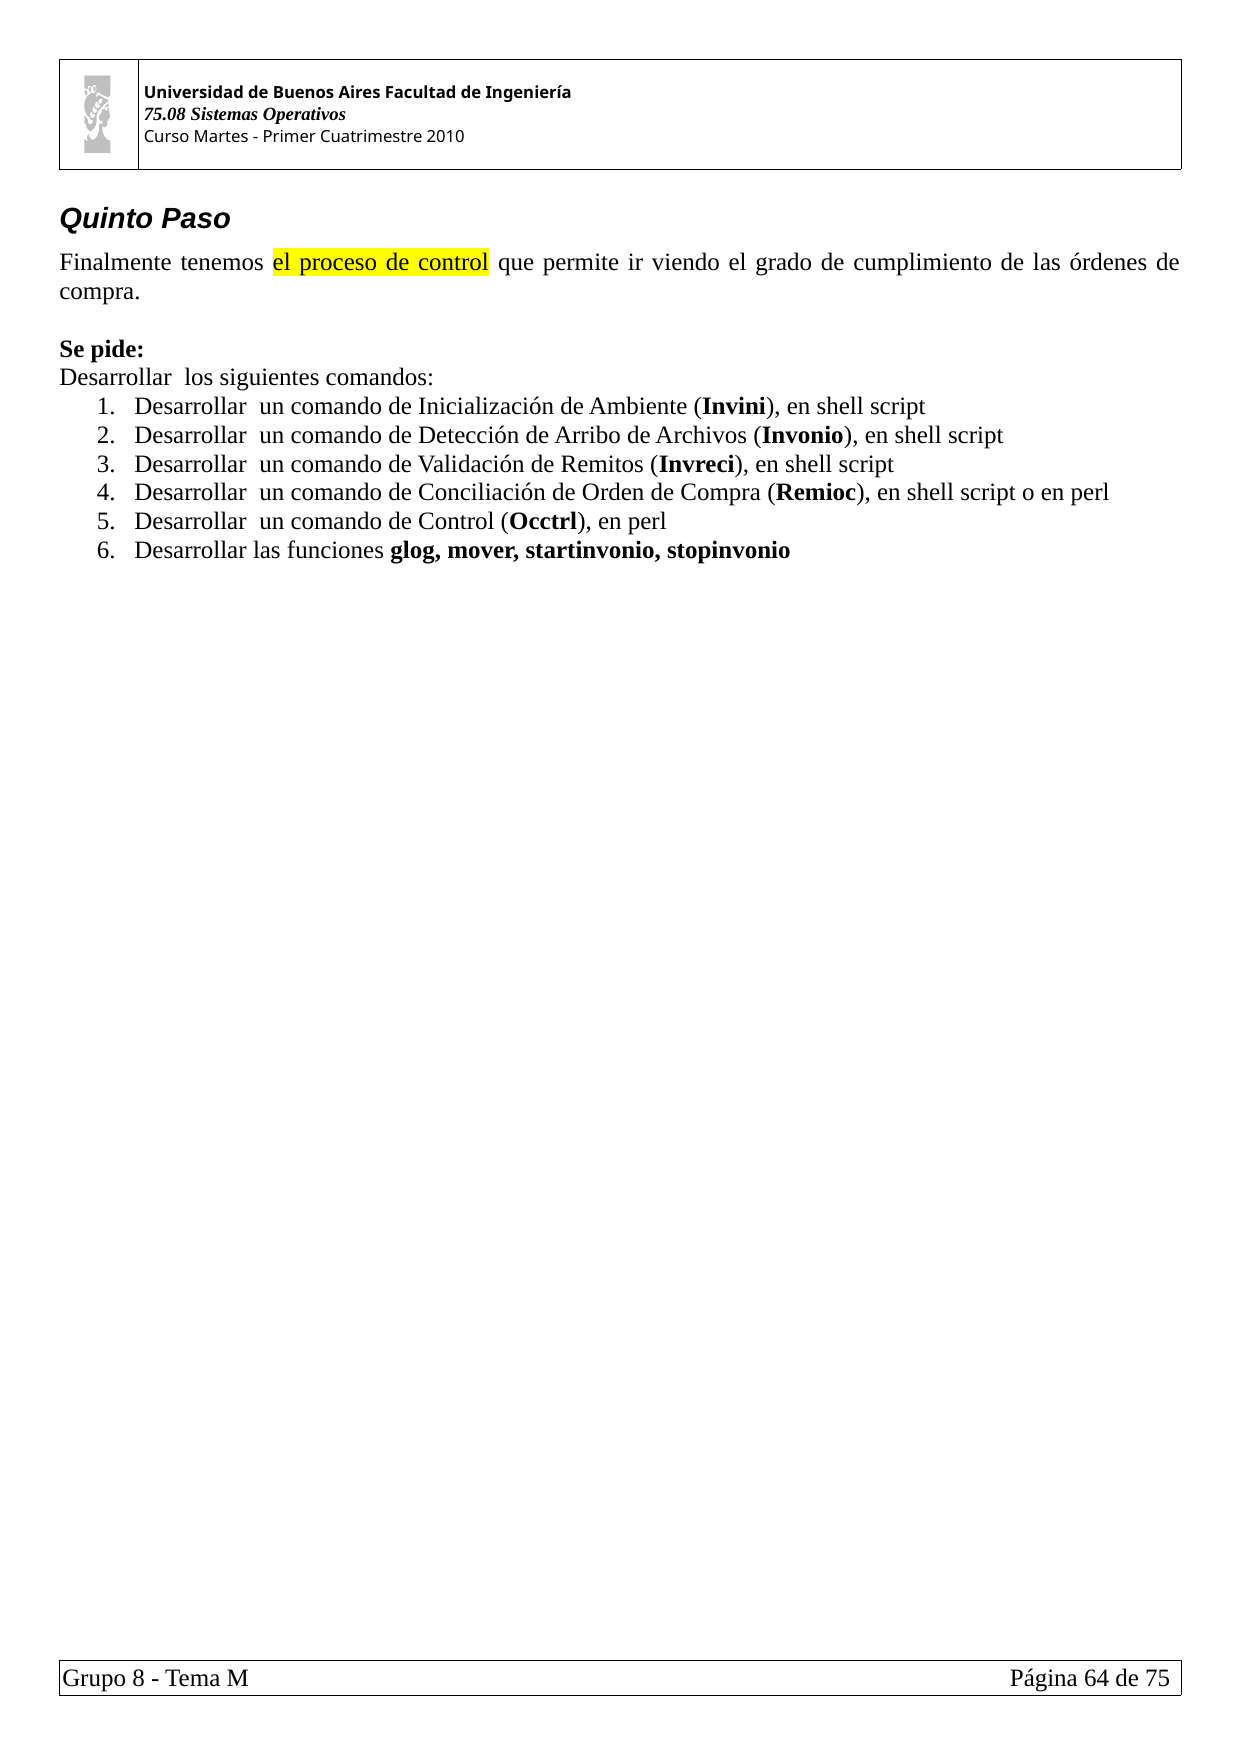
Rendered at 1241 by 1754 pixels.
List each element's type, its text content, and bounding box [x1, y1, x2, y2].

list Desarrollar un comando de Validación de Remitos (Invreci), en shell script [97, 449, 1181, 477]
list Desarrollar un comando de Inicialización de Ambiente (Invini), en shell script [97, 391, 1181, 420]
list Desarrollar un comando de Control (Occtrl), en perl [97, 506, 1181, 535]
list Desarrollar un comando de Detección de Arribo de Archivos (Invonio), en shell script [97, 420, 1181, 449]
list Desarrollar un comando de Conciliación de Orden de Compra (Remioc), en shell script o en perl [97, 477, 1181, 506]
subtitle Quinto Paso [59, 201, 1181, 235]
text Desarrollar los siguientes comandos: [59, 362, 1181, 391]
text Se pide: [59, 334, 1181, 362]
picture [83, 73, 114, 155]
list Desarrollar las funciones glog, mover, startinvonio, stopinvonio [97, 535, 1181, 564]
text Finalmente tenemos el proceso de control que permite ir viendo el grado de cumplimiento de las órdenes de compra. [59, 247, 1181, 305]
